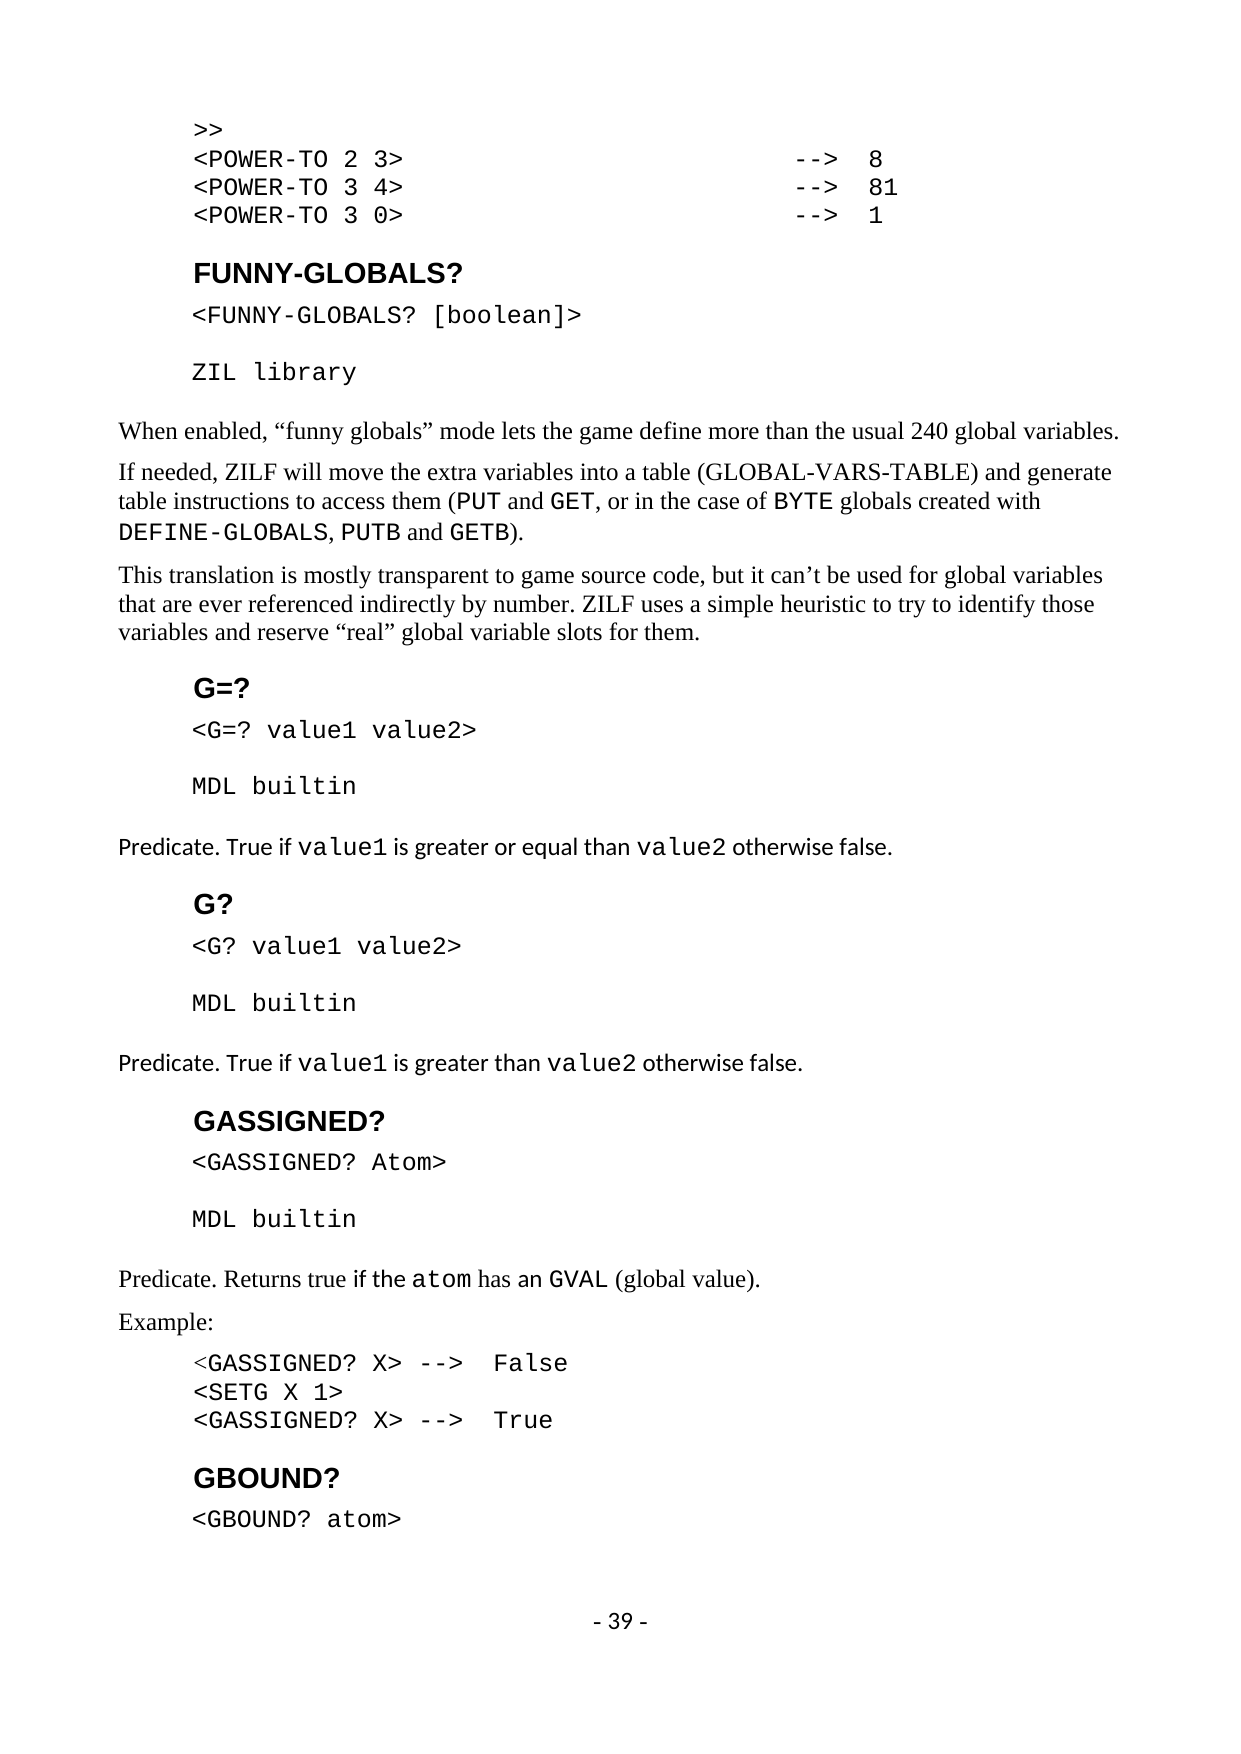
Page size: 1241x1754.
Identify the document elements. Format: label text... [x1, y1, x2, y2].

subtitle GBOUND? [118, 1461, 1122, 1494]
subtitle G=? [118, 671, 1122, 705]
text This translation is mostly transparent to game source code, but it can’t be used for global variables that are ever referenced indirectly by number. ZILF uses a simple heuristic to try to identify those variables and reserve “real” global variable slots for them. [118, 560, 1122, 646]
subtitle G? [118, 887, 1122, 921]
subtitle FUNNY-GLOBALS? [118, 256, 1122, 290]
text Predicate. True if value1 is greater than value2 otherwise false. [118, 1047, 1122, 1078]
text <GASSIGNED? X> --> False <SETG X 1> <GASSIGNED? X> --> True [192, 1348, 1122, 1436]
text If needed, ZILF will move the extra variables into a table (GLOBAL-VARS-TABLE) and generate table instructions to access them (PUT and GET, or in the case of BYTE globals created with DEFINE-GLOBALS, PUTB and GETB). [118, 457, 1122, 547]
text <FUNNY-GLOBALS? [boolean]> [192, 302, 1122, 331]
text ZIL library [192, 359, 1122, 387]
text When enabled, “funny globals” mode lets the game define more than the usual 240 global variables. [118, 416, 1122, 444]
text Example: [118, 1307, 1122, 1336]
text <G=? value1 value2> [192, 717, 1122, 746]
text <GASSIGNED? Atom> [192, 1149, 1122, 1178]
subtitle GASSIGNED? [118, 1103, 1122, 1137]
text Predicate. True if value1 is greater or equal than value2 otherwise false. [118, 831, 1122, 862]
text <G? value1 value2> [192, 933, 1122, 962]
text MDL builtin [192, 990, 1122, 1018]
text MDL builtin [192, 1206, 1122, 1234]
text <GBOUND? atom> [192, 1507, 1122, 1535]
text Predicate. Returns true if the atom has an GVAL (global value). [118, 1263, 1122, 1295]
text MDL builtin [192, 774, 1122, 802]
text >> <POWER-TO 2 3> --> 8 <POWER-TO 3 4> --> 81 <POWER-TO 3 0> --> 1 [118, 118, 1122, 231]
